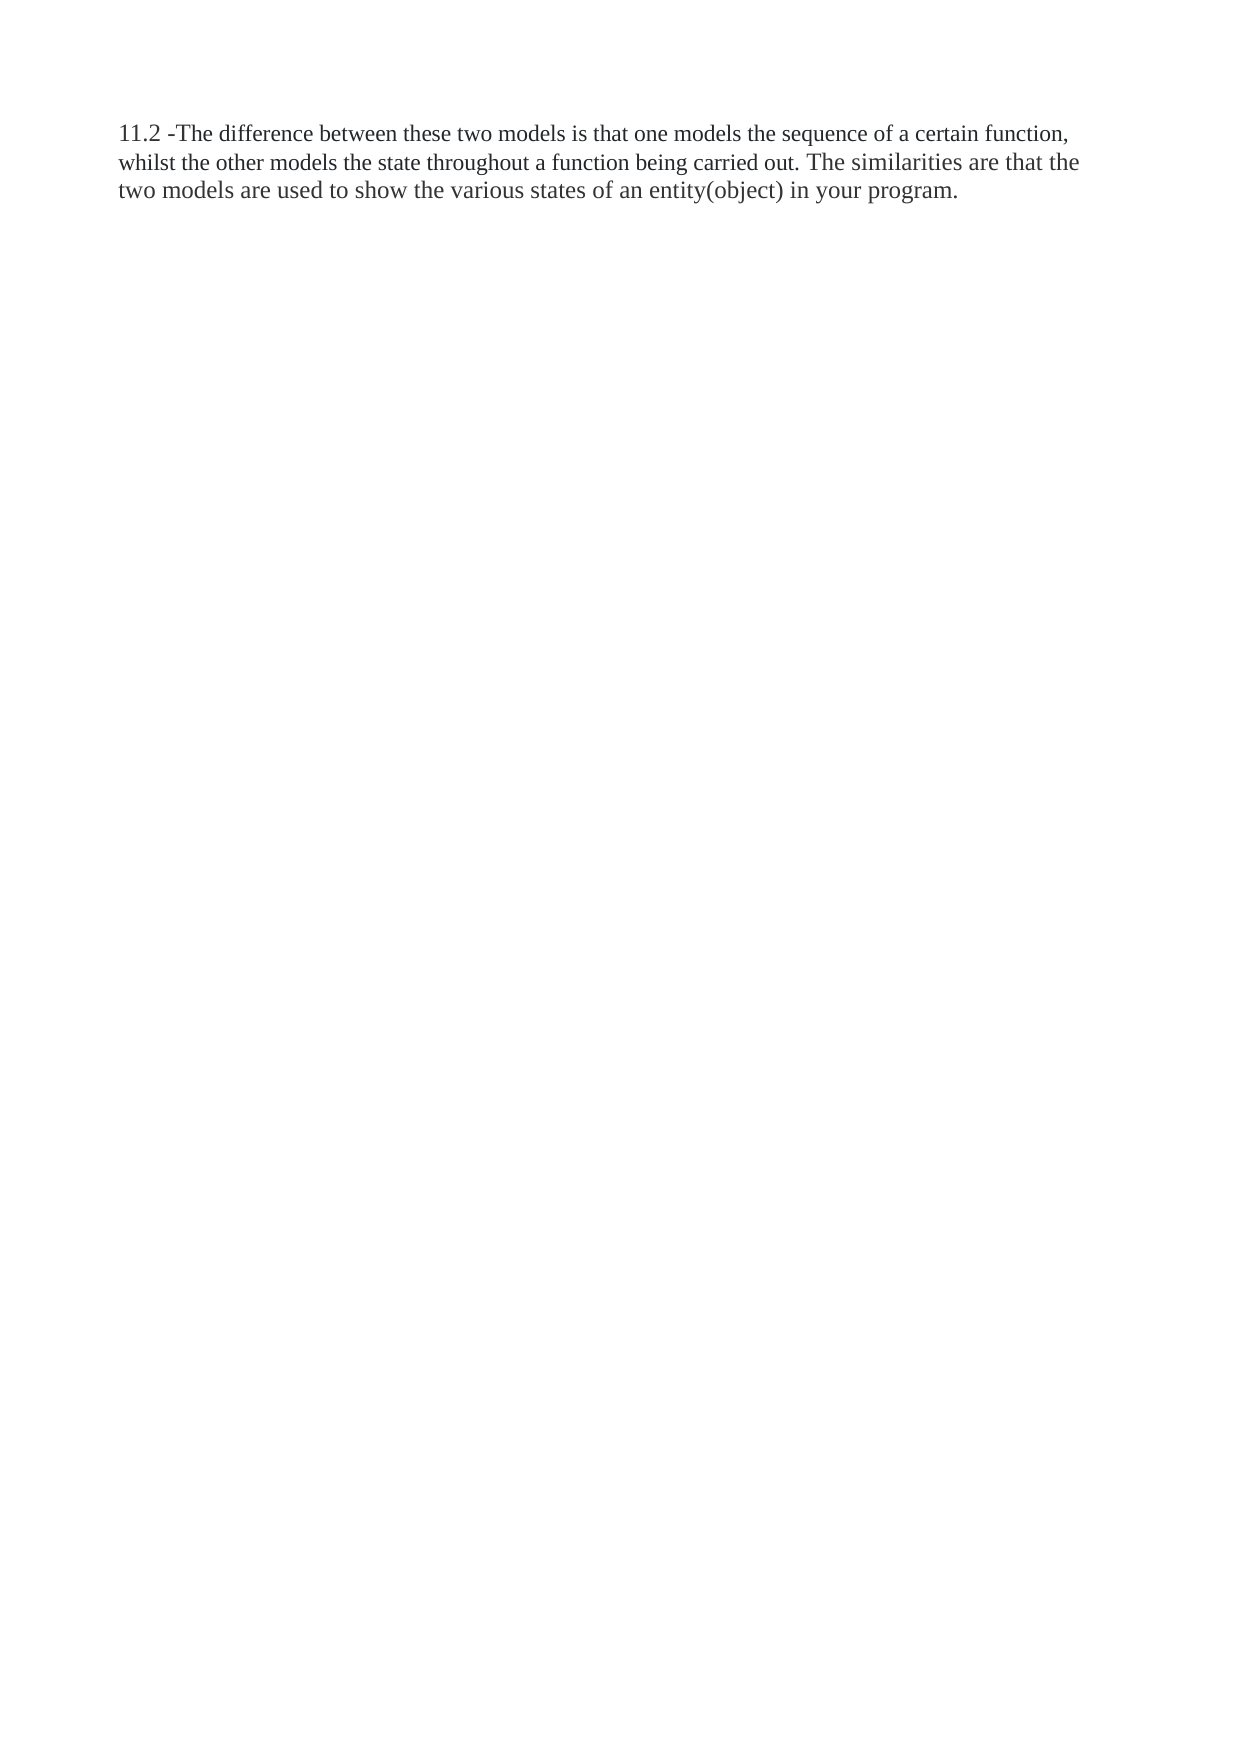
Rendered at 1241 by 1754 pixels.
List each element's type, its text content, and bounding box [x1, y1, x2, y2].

text 11.2 -The difference between these two models is that one models the sequence of a certain function, whilst the other models the state throughout a function being carried out. The similarities are that the two models are used to show the various states of an entity(object) in your program. [118, 118, 1122, 204]
